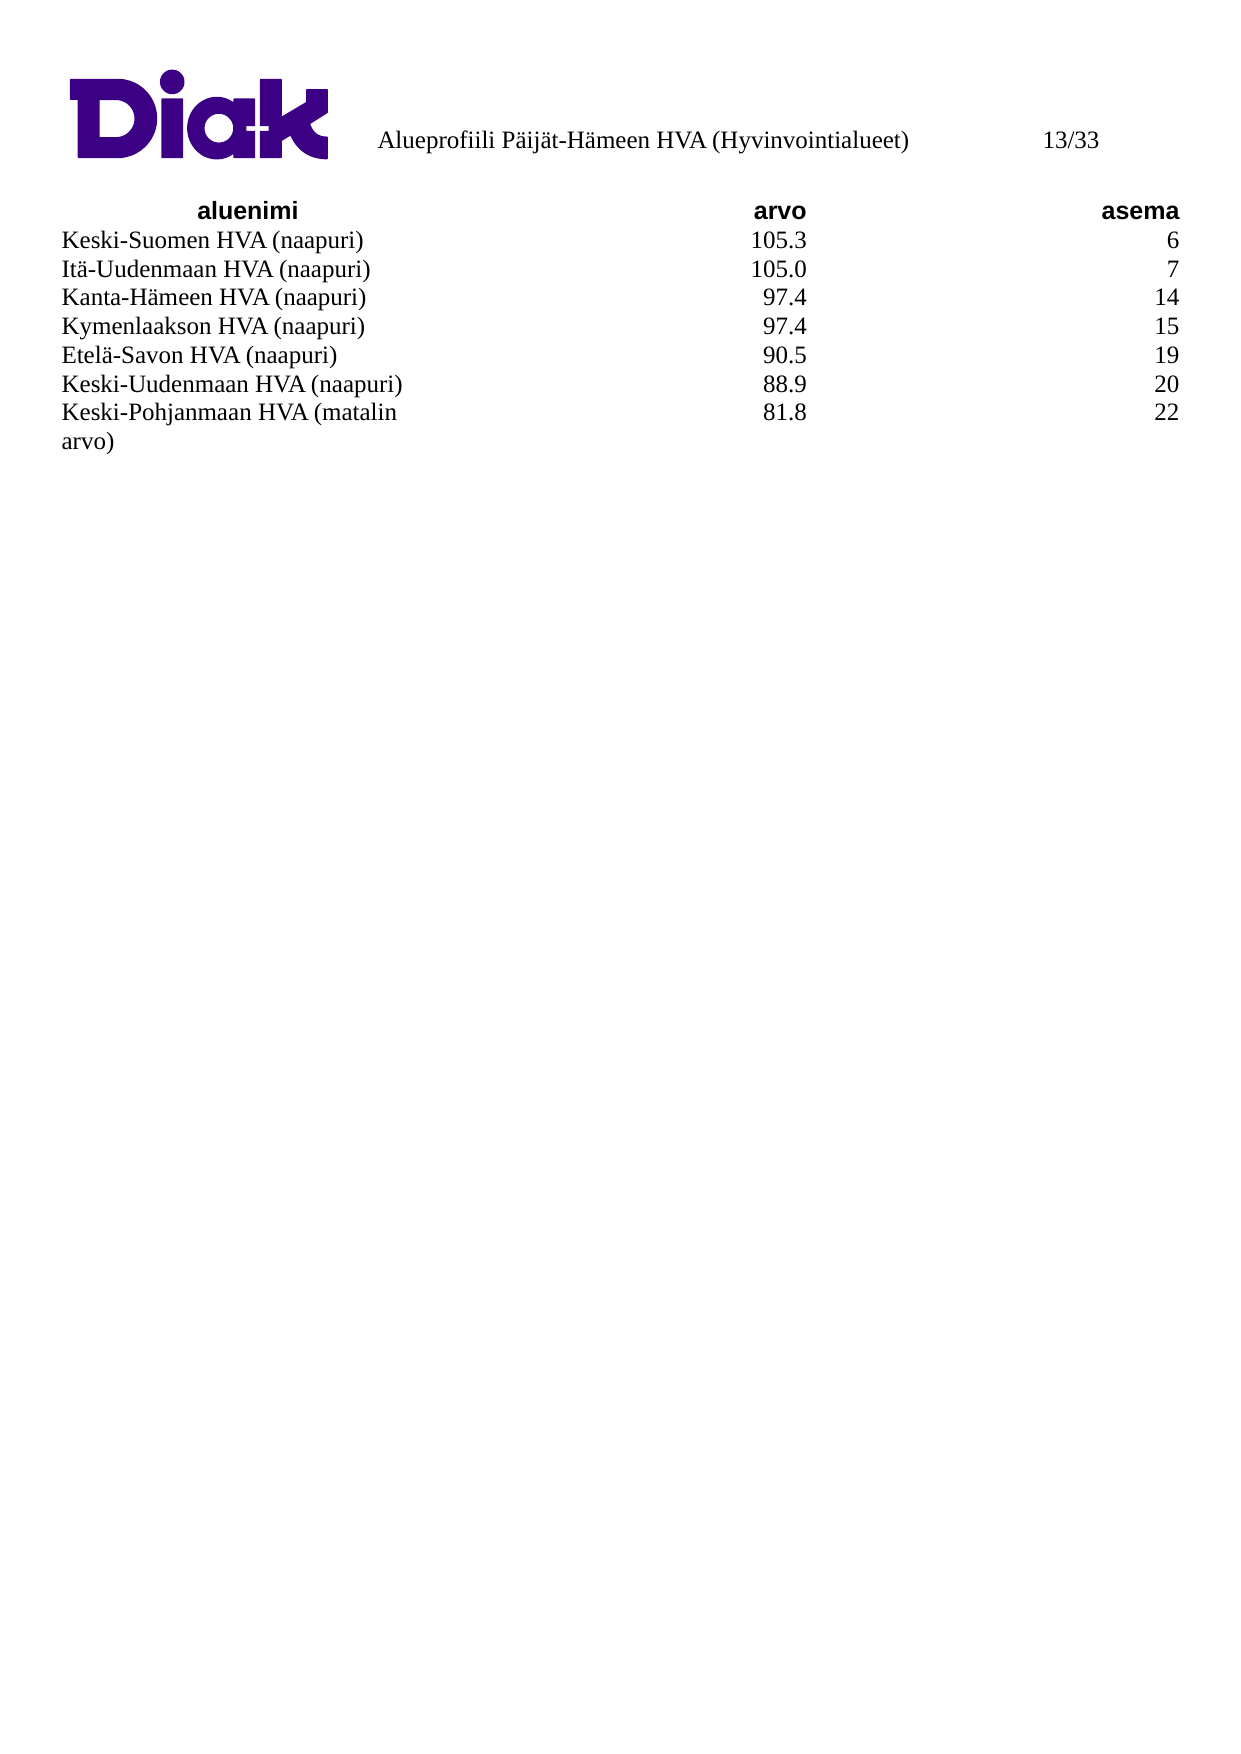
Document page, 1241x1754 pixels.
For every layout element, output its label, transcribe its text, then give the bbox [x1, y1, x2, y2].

table_cell Itä-Uudenmaan HVA (naapuri) [61, 254, 434, 282]
table_cell Keski-Uudenmaan HVA (naapuri) [61, 369, 434, 397]
table_cell 105.3 [434, 225, 806, 254]
table_cell Keski-Pohjanmaan HVA (matalin arvo) [61, 398, 434, 455]
table_header arvo [434, 196, 806, 225]
table_cell 81.8 [434, 398, 806, 455]
table_cell Keski-Suomen HVA (naapuri) [61, 225, 434, 254]
table_cell 20 [806, 369, 1179, 397]
table_cell 97.4 [434, 283, 806, 311]
table_cell 19 [806, 340, 1179, 369]
table_header aluenimi [61, 196, 434, 225]
table_cell 6 [806, 225, 1179, 254]
table_cell Kymenlaakson HVA (naapuri) [61, 311, 434, 340]
table_cell 97.4 [434, 311, 806, 340]
table_header asema [806, 196, 1179, 225]
table_cell 14 [806, 283, 1179, 311]
table_cell 15 [806, 311, 1179, 340]
table_cell 22 [806, 398, 1179, 455]
table_cell Kanta-Hämeen HVA (naapuri) [61, 283, 434, 311]
table_cell 105.0 [434, 254, 806, 282]
table_cell Etelä-Savon HVA (naapuri) [61, 340, 434, 369]
table_cell 7 [806, 254, 1179, 282]
table_cell 90.5 [434, 340, 806, 369]
table_cell 88.9 [434, 369, 806, 397]
